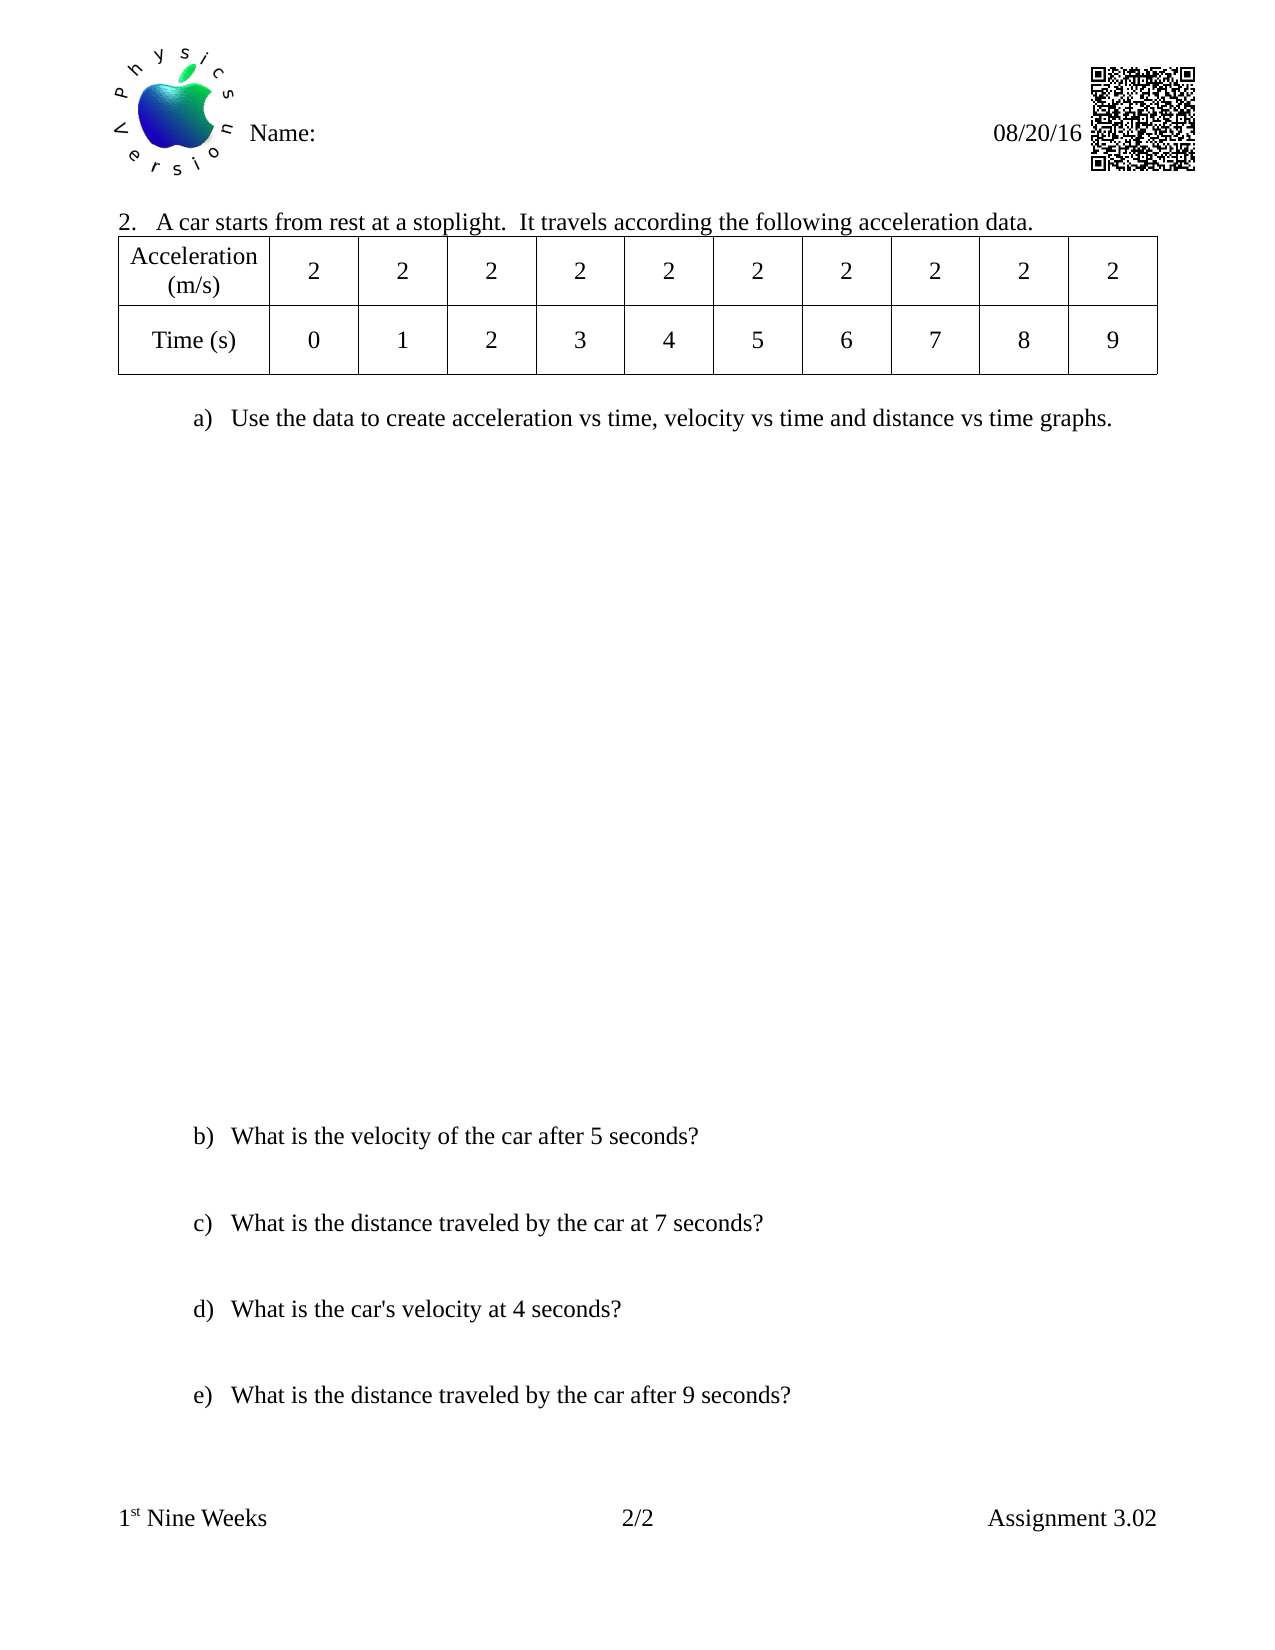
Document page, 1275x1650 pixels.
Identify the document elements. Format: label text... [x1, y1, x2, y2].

table_header 2 [625, 237, 713, 305]
list Use the data to create acceleration vs time, velocity vs time and distance vs time graphs. [193, 403, 1157, 431]
table_cell 8 [980, 306, 1068, 374]
list What is the distance traveled by the car at 7 seconds? [193, 1208, 1157, 1236]
list What is the distance traveled by the car after 9 seconds? [193, 1380, 1157, 1409]
table_header 2 [270, 237, 358, 305]
picture [113, 48, 234, 176]
table_cell 7 [892, 306, 979, 374]
list A car starts from rest at a stoplight. It travels according the following acceleration data. [118, 207, 1157, 236]
list What is the car's velocity at 4 seconds? [193, 1294, 1157, 1323]
list What is the velocity of the car after 5 seconds? [193, 1121, 1157, 1150]
table_cell 3 [537, 306, 624, 374]
picture [1082, 58, 1203, 179]
table_header 2 [803, 237, 891, 305]
table_header Acceleration (m/s) [119, 237, 269, 305]
table_header 2 [537, 237, 624, 305]
table_cell Time (s) [119, 306, 269, 374]
table_header 2 [1069, 237, 1157, 305]
table_header 2 [448, 237, 536, 305]
table_cell 5 [714, 306, 802, 374]
table_cell 6 [803, 306, 891, 374]
table_header 2 [980, 237, 1068, 305]
table_cell 4 [625, 306, 713, 374]
table_cell 9 [1069, 306, 1157, 374]
table_cell 1 [359, 306, 447, 374]
table_header 2 [714, 237, 802, 305]
table_cell 0 [270, 306, 358, 374]
table_header 2 [359, 237, 447, 305]
table_cell 2 [448, 306, 536, 374]
table_header 2 [892, 237, 979, 305]
